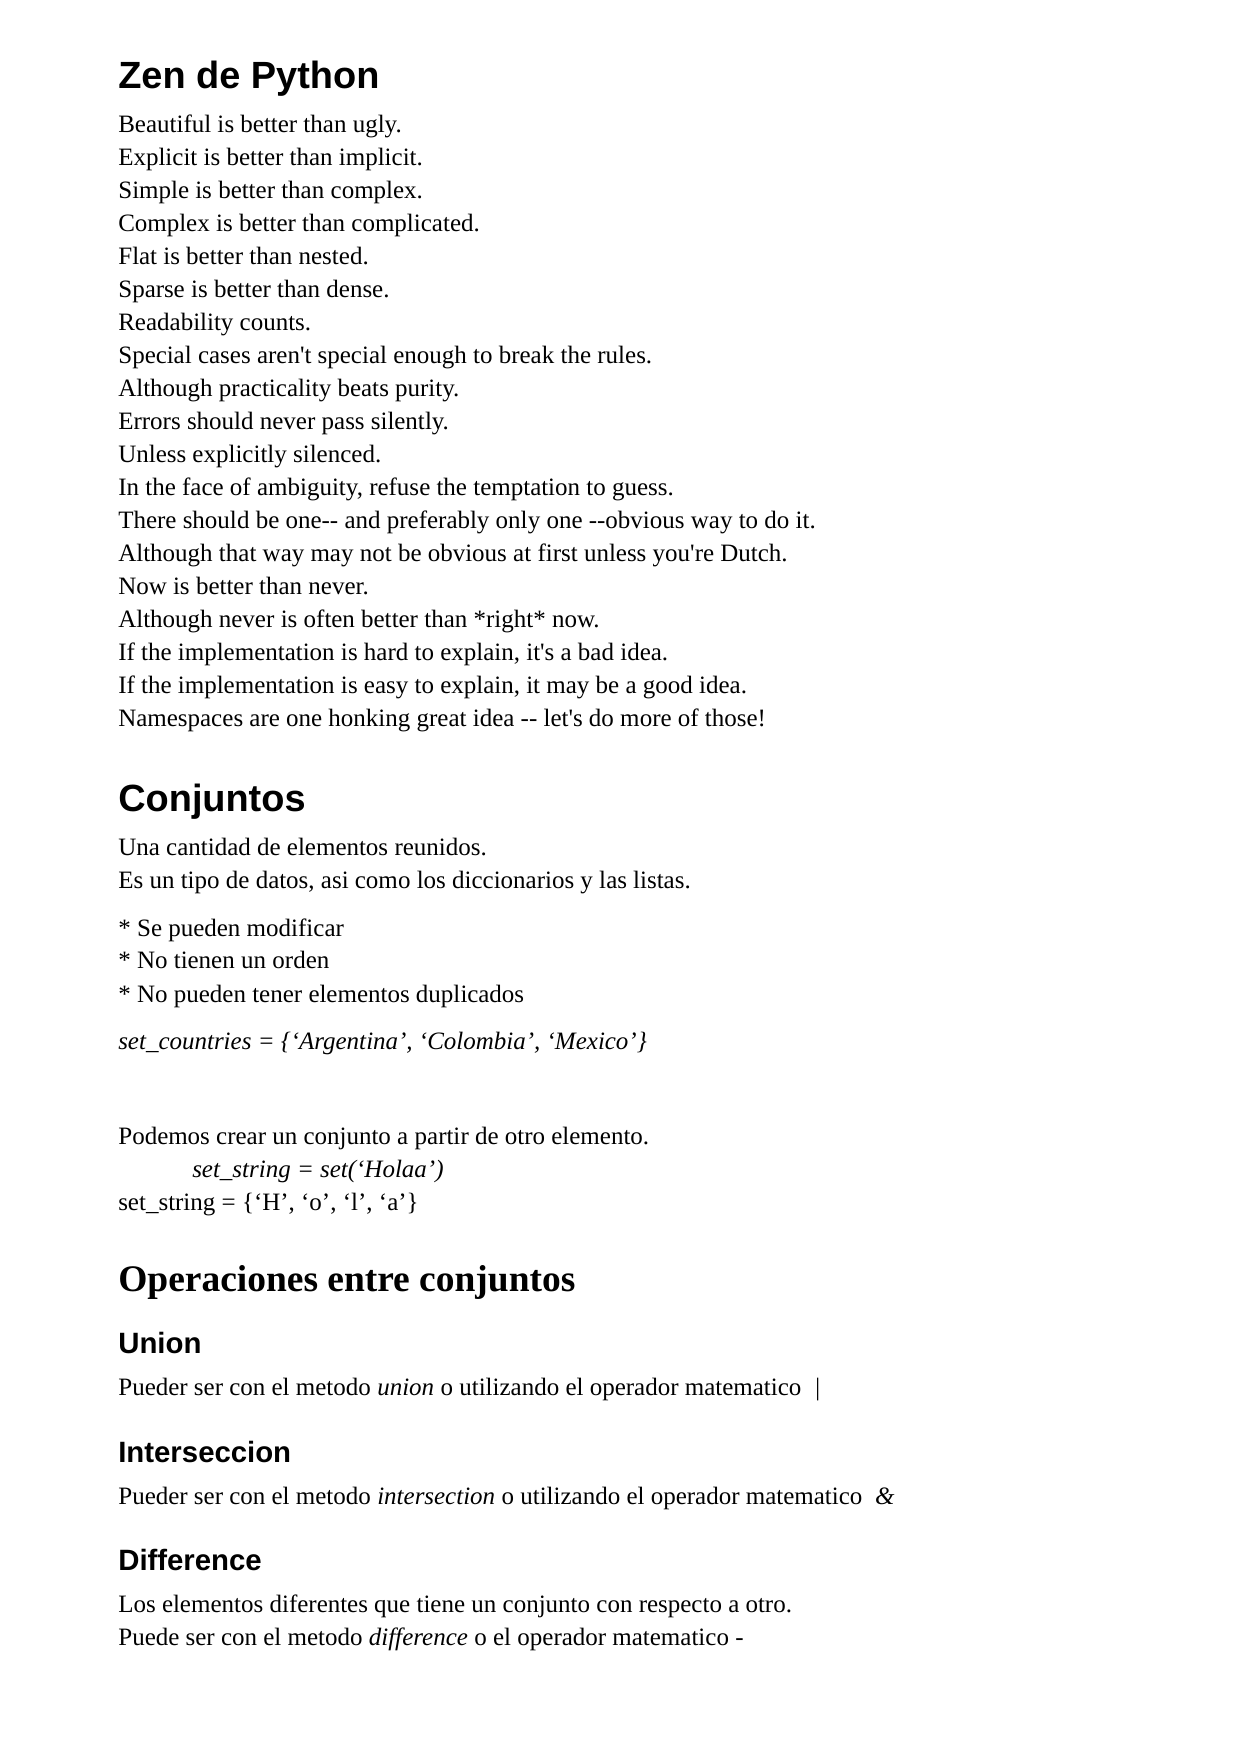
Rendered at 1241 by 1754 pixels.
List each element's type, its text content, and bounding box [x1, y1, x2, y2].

subtitle Difference [118, 1543, 1122, 1577]
text * Se pueden modificar * No tienen un orden * No pueden tener elementos duplicados [118, 913, 1122, 1007]
text Podemos crear un conjunto a partir de otro elemento. set_string = set(‘Holaa’) set_string = {‘H’, ‘o’, ‘l’, ‘a’} [118, 1121, 1122, 1216]
text Pueder ser con el metodo union o utilizando el operador matematico | [118, 1372, 1122, 1401]
subtitle Conjuntos [118, 776, 1122, 819]
subtitle Interseccion [118, 1434, 1122, 1468]
subtitle Union [118, 1326, 1122, 1360]
subtitle Zen de Python [118, 53, 1122, 96]
text set_countries = {‘Argentina’, ‘Colombia’, ‘Mexico’} [118, 1026, 1122, 1055]
subtitle Operaciones entre conjuntos [118, 1256, 1122, 1299]
text Pueder ser con el metodo intersection o utilizando el operador matematico & [118, 1481, 1122, 1509]
text Beautiful is better than ugly. Explicit is better than implicit. Simple is better than complex. Complex is better than complicated. Flat is better than nested. Sparse is better than dense. Readability counts. Special cases aren't special enough to break the rules. Although practicality beats purity. Errors should never pass silently. Unless explicitly silenced. In the face of ambiguity, refuse the temptation to guess. There should be one-- and preferably only one --obvious way to do it. Although that way may not be obvious at first unless you're Dutch. Now is better than never. Although never is often better than *right* now. If the implementation is hard to explain, it's a bad idea. If the implementation is easy to explain, it may be a good idea. Namespaces are one honking great idea -- let's do more of those! [118, 109, 1122, 732]
text Una cantidad de elementos reunidos. Es un tipo de datos, asi como los diccionarios y las listas. [118, 832, 1122, 894]
text Los elementos diferentes que tiene un conjunto con respecto a otro. Puede ser con el metodo difference o el operador matematico - [118, 1589, 1122, 1651]
